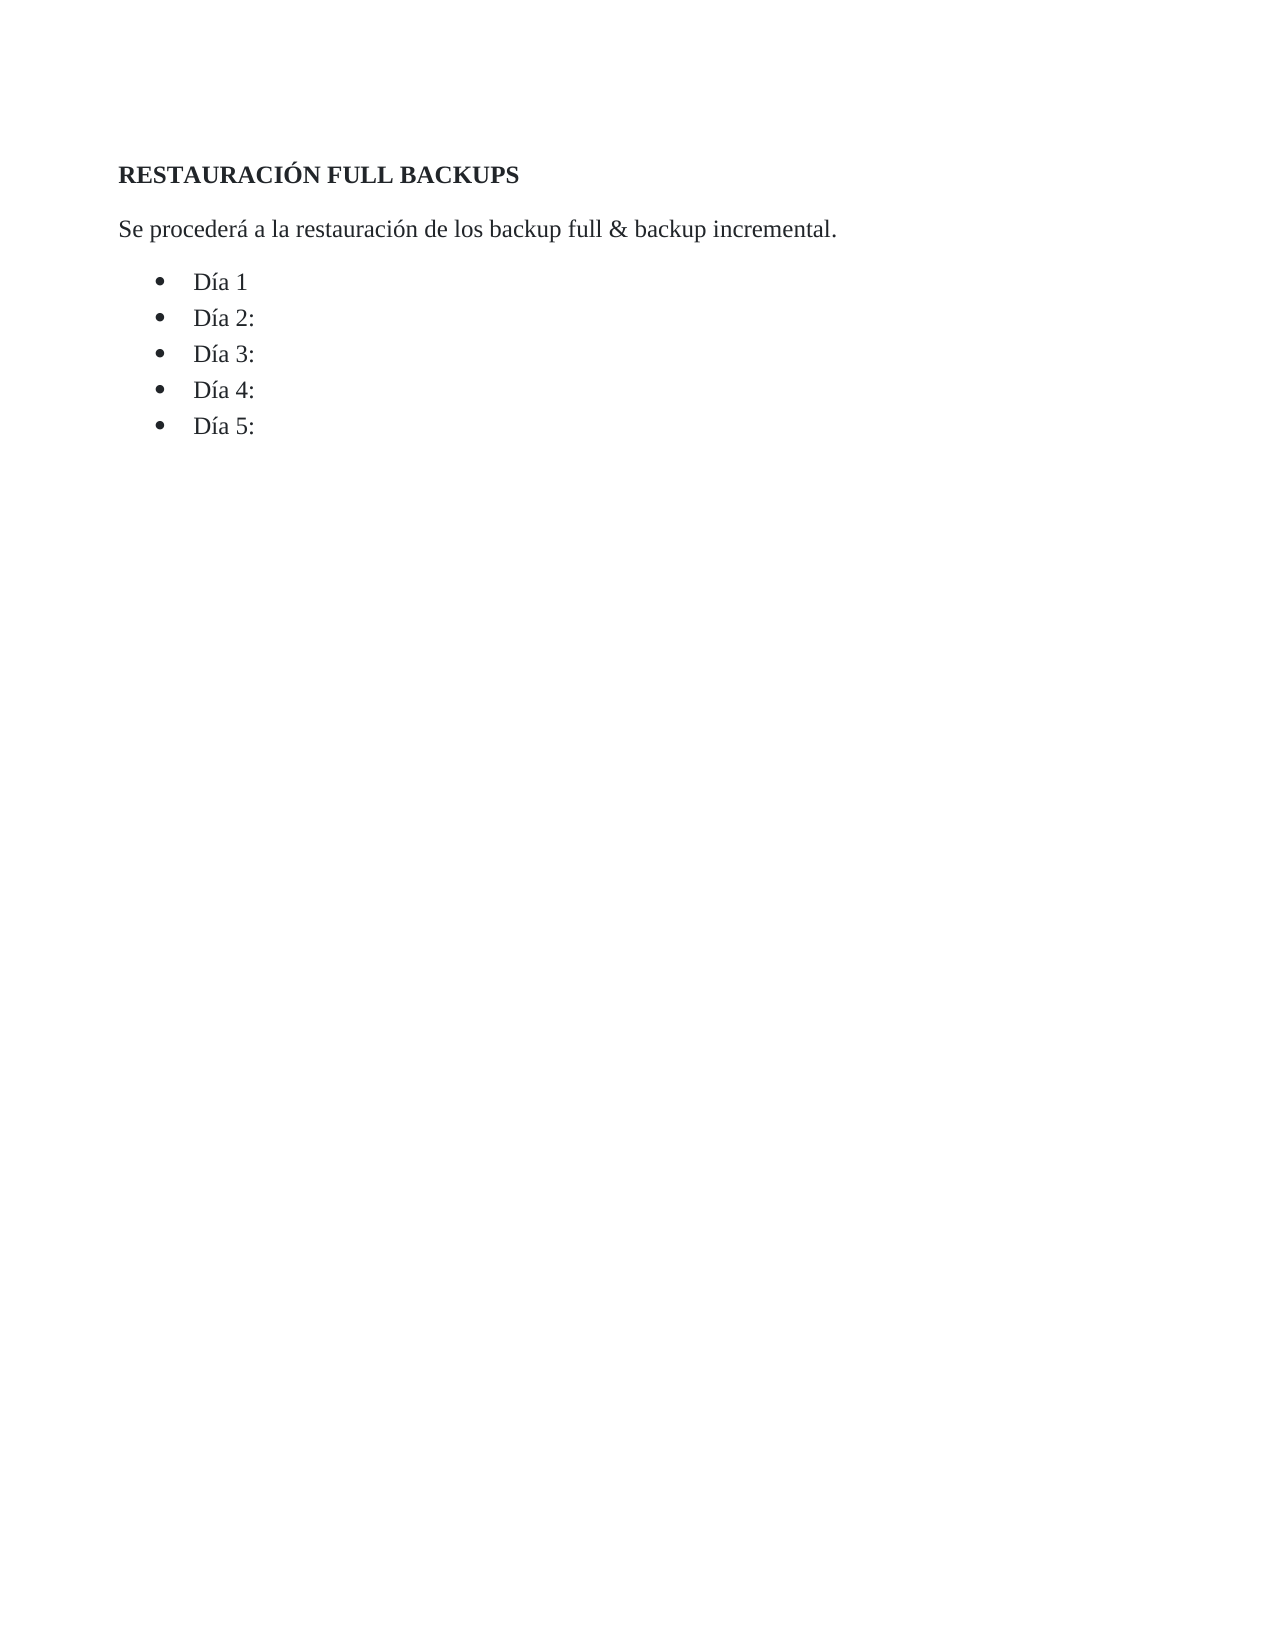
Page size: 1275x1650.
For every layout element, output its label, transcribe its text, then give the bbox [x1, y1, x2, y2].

list Día 2: [156, 303, 1157, 332]
list Día 1 [156, 267, 1157, 296]
list Día 4: [156, 375, 1157, 404]
text Se procederá a la restauración de los backup full & backup incremental. [118, 214, 1157, 242]
list Día 5: [156, 411, 1157, 440]
list Día 3: [156, 339, 1157, 368]
text RESTAURACIÓN FULL BACKUPS [118, 160, 1157, 189]
